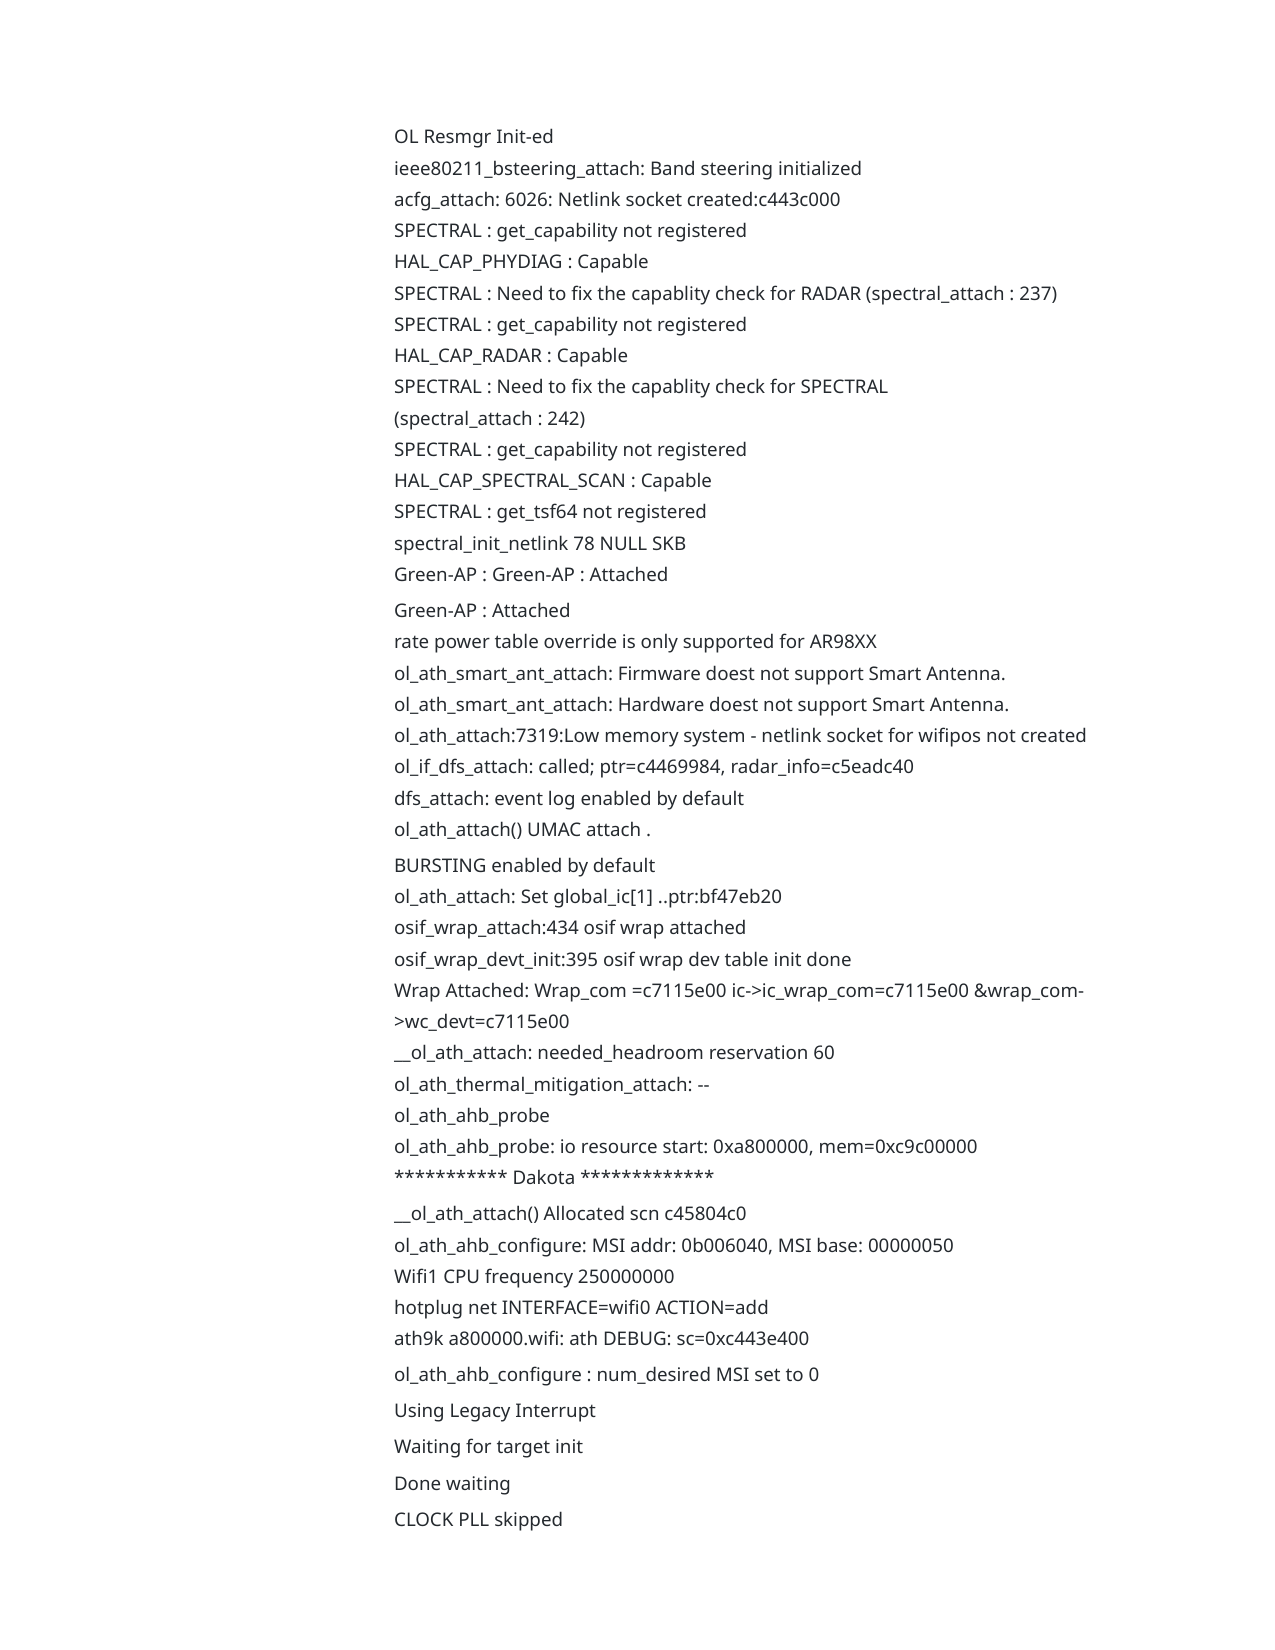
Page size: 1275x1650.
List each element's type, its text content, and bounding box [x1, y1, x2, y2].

table_cell [394, 842, 1157, 846]
table_cell [118, 462, 394, 493]
table_cell HAL_CAP_SPECTRAL_SCAN : Capable [394, 462, 1157, 493]
table_cell __ol_ath_attach: needed_headroom reservation 60 [394, 1034, 1157, 1065]
table_cell [118, 1034, 394, 1065]
table_cell (spectral_attach : 242) [394, 399, 1157, 431]
table_cell [118, 842, 394, 846]
table_cell ol_ath_ahb_probe [394, 1096, 1157, 1128]
table_cell BURSTING enabled by default [394, 846, 1157, 878]
table_cell [394, 1387, 1157, 1392]
table_cell [118, 1495, 394, 1500]
table_cell ol_ath_ahb_configure : num_desired MSI set to 0 [394, 1356, 1157, 1387]
table_cell [118, 212, 394, 243]
table_cell [118, 118, 394, 149]
table_cell ol_ath_ahb_configure: MSI addr: 0b006040, MSI base: 00000050 [394, 1226, 1157, 1257]
table_cell [118, 1464, 394, 1495]
table_cell [118, 149, 394, 181]
table_cell Wrap Attached: Wrap_com =c7115e00 ic->ic_wrap_com=c7115e00 &wrap_com->wc_devt=c7115e00 [394, 971, 1157, 1034]
table_cell [118, 243, 394, 274]
table_cell SPECTRAL : Need to fix the capablity check for SPECTRAL [394, 368, 1157, 399]
table_cell SPECTRAL : get_capability not registered [394, 431, 1157, 462]
table_cell [394, 587, 1157, 592]
table_cell [118, 1258, 394, 1289]
table_cell [118, 1387, 394, 1392]
table_cell osif_wrap_attach:434 osif wrap attached [394, 909, 1157, 940]
table_cell rate power table override is only supported for AR98XX [394, 623, 1157, 654]
table_cell ol_ath_attach: Set global_ic[1] ..ptr:bf47eb20 [394, 878, 1157, 909]
table_cell ol_ath_smart_ant_attach: Hardware doest not support Smart Antenna. [394, 685, 1157, 717]
table_cell [394, 1495, 1157, 1500]
table_cell [118, 1128, 394, 1159]
table_cell [118, 1159, 394, 1190]
table_cell Green-AP : Attached [394, 592, 1157, 623]
table_cell [394, 1351, 1157, 1356]
table_cell OL Resmgr Init-ed [394, 118, 1157, 149]
table_cell [118, 556, 394, 587]
table_cell [118, 587, 394, 592]
table_cell [118, 1190, 394, 1195]
table_cell [118, 181, 394, 212]
table_cell [118, 878, 394, 909]
table_cell Done waiting [394, 1464, 1157, 1495]
table_cell ath9k a800000.wifi: ath DEBUG: sc=0xc443e400 [394, 1320, 1157, 1351]
table_cell [394, 1190, 1157, 1195]
table_cell ol_ath_ahb_probe: io resource start: 0xa800000, mem=0xc9c00000 [394, 1128, 1157, 1159]
table_cell [118, 623, 394, 654]
table_cell SPECTRAL : get_capability not registered [394, 212, 1157, 243]
table_cell [118, 1500, 394, 1531]
table_cell [118, 1096, 394, 1128]
table_cell spectral_init_netlink 78 NULL SKB [394, 524, 1157, 556]
table_cell [118, 685, 394, 717]
table_cell [118, 493, 394, 524]
table_cell [118, 717, 394, 748]
table_cell [118, 1459, 394, 1464]
table_cell [118, 1351, 394, 1356]
table_cell [118, 368, 394, 399]
table_cell SPECTRAL : get_tsf64 not registered [394, 493, 1157, 524]
table_cell [118, 940, 394, 971]
table_cell ieee80211_bsteering_attach: Band steering initialized [394, 149, 1157, 181]
table_cell HAL_CAP_PHYDIAG : Capable [394, 243, 1157, 274]
table_cell [118, 337, 394, 368]
table_cell Waiting for target init [394, 1428, 1157, 1459]
table_cell __ol_ath_attach() Allocated scn c45804c0 [394, 1195, 1157, 1226]
table_cell [118, 909, 394, 940]
table_cell [118, 971, 394, 1034]
table_cell [118, 524, 394, 556]
table_cell Green-AP : Green-AP : Attached [394, 556, 1157, 587]
table_cell hotplug net INTERFACE=wifi0 ACTION=add [394, 1289, 1157, 1320]
table_cell [118, 846, 394, 878]
table_cell Using Legacy Interrupt [394, 1392, 1157, 1423]
table_cell ol_ath_thermal_mitigation_attach: -- [394, 1065, 1157, 1096]
table_cell *********** Dakota ************* [394, 1159, 1157, 1190]
table_cell dfs_attach: event log enabled by default [394, 779, 1157, 810]
table_cell Wifi1 CPU frequency 250000000 [394, 1258, 1157, 1289]
table_cell CLOCK PLL skipped [394, 1500, 1157, 1531]
table_cell [118, 748, 394, 779]
table_cell [118, 399, 394, 431]
table_cell [118, 1356, 394, 1387]
table_cell [118, 592, 394, 623]
table_cell [118, 1423, 394, 1428]
table_cell [394, 1423, 1157, 1428]
table_cell ol_ath_smart_ant_attach: Firmware doest not support Smart Antenna. [394, 654, 1157, 685]
table_cell [118, 779, 394, 810]
table_cell SPECTRAL : get_capability not registered [394, 306, 1157, 337]
table_cell [118, 1226, 394, 1257]
table_cell ol_ath_attach() UMAC attach . [394, 810, 1157, 842]
table_cell [118, 1065, 394, 1096]
table_cell [118, 306, 394, 337]
table_cell acfg_attach: 6026: Netlink socket created:c443c000 [394, 181, 1157, 212]
table_cell [118, 274, 394, 306]
table_cell [118, 654, 394, 685]
table_cell [118, 1195, 394, 1226]
table_cell [118, 1392, 394, 1423]
table_cell SPECTRAL : Need to fix the capablity check for RADAR (spectral_attach : 237) [394, 274, 1157, 306]
table_cell [118, 810, 394, 842]
table_cell ol_if_dfs_attach: called; ptr=c4469984, radar_info=c5eadc40 [394, 748, 1157, 779]
table_cell [118, 1289, 394, 1320]
table_cell HAL_CAP_RADAR : Capable [394, 337, 1157, 368]
table_cell osif_wrap_devt_init:395 osif wrap dev table init done [394, 940, 1157, 971]
table_cell [118, 431, 394, 462]
table_cell [118, 1320, 394, 1351]
table_cell ol_ath_attach:7319:Low memory system - netlink socket for wifipos not created [394, 717, 1157, 748]
table_cell [118, 1428, 394, 1459]
table_cell [394, 1459, 1157, 1464]
